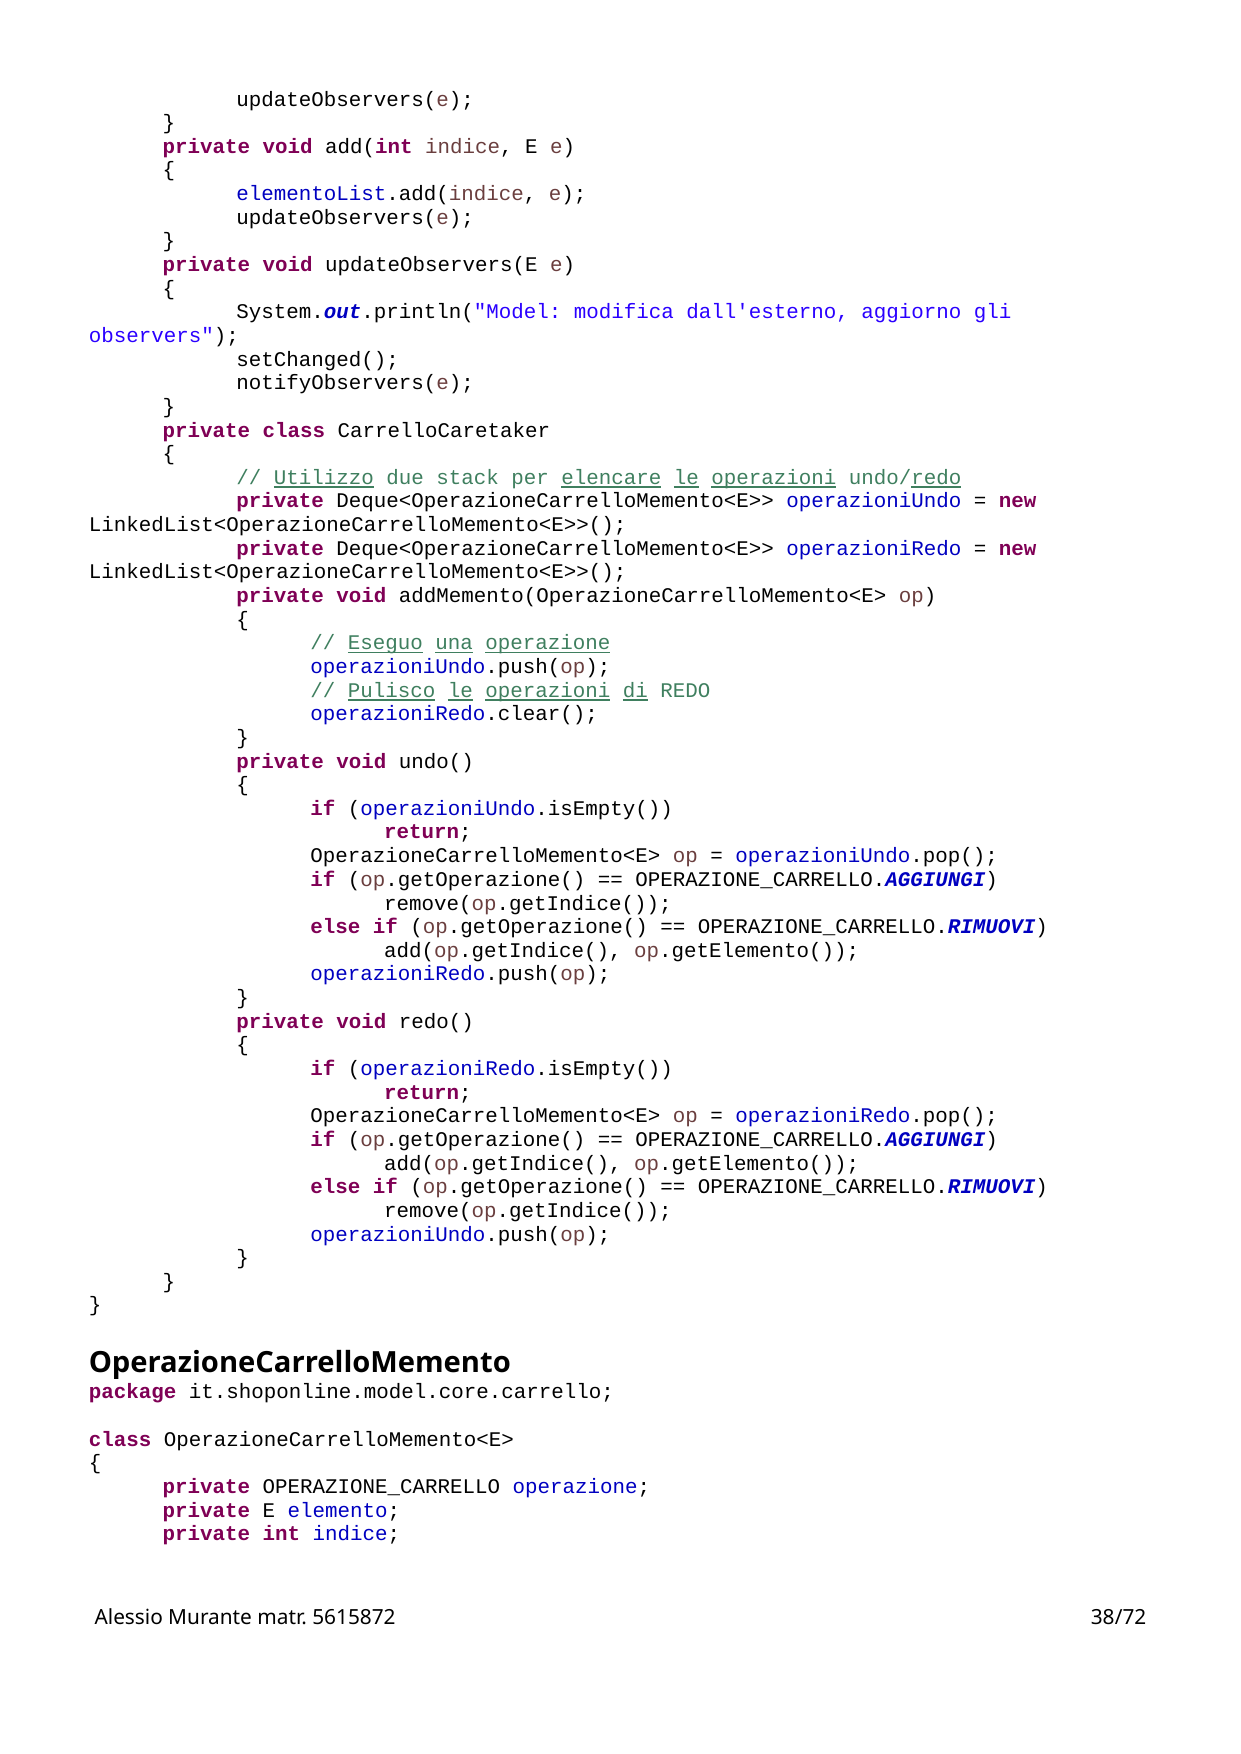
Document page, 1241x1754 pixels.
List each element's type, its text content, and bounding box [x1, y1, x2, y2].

text { [88, 609, 1152, 632]
text private void updateObservers(E e) [88, 254, 1152, 278]
text else if (op.getOperazione() == OPERAZIONE_CARRELLO.RIMUOVI) [88, 916, 1152, 940]
text notifyObservers(e); [88, 372, 1152, 396]
text operazioniRedo.push(op); [88, 963, 1152, 987]
text private void addMemento(OperazioneCarrelloMemento<E> op) [88, 585, 1152, 609]
text OperazioneCarrelloMemento<E> op = operazioniUndo.pop(); [88, 845, 1152, 869]
text updateObservers(e); [88, 207, 1152, 230]
text // Utilizzo due stack per elencare le operazioni undo/redo [88, 467, 1152, 491]
text else if (op.getOperazione() == OPERAZIONE_CARRELLO.RIMUOVI) [88, 1176, 1152, 1200]
text { [88, 1034, 1152, 1058]
text add(op.getIndice(), op.getElemento()); [88, 940, 1152, 963]
text { [88, 443, 1152, 467]
text private int indice; [88, 1523, 1152, 1547]
text if (op.getOperazione() == OPERAZIONE_CARRELLO.AGGIUNGI) [88, 869, 1152, 892]
text } [88, 1247, 1152, 1271]
text operazioniUndo.push(op); [88, 1223, 1152, 1247]
text OperazioneCarrelloMemento [88, 1342, 1152, 1381]
text private void add(int indice, E e) [88, 136, 1152, 159]
text } [88, 112, 1152, 136]
text private void redo() [88, 1011, 1152, 1034]
text } [88, 396, 1152, 419]
text } [88, 1294, 1152, 1318]
text { [88, 278, 1152, 301]
text operazioniRedo.clear(); [88, 703, 1152, 727]
text private Deque<OperazioneCarrelloMemento<E>> operazioniRedo = new LinkedList<OperazioneCarrelloMemento<E>>(); [88, 538, 1152, 585]
text } [88, 230, 1152, 254]
text return; [88, 1082, 1152, 1105]
text if (operazioniRedo.isEmpty()) [88, 1058, 1152, 1082]
text { [88, 774, 1152, 798]
text operazioniUndo.push(op); [88, 656, 1152, 680]
text private void undo() [88, 751, 1152, 774]
text updateObservers(e); [88, 88, 1152, 112]
text private class CarrelloCaretaker [88, 419, 1152, 443]
text return; [88, 822, 1152, 845]
text setChanged(); [88, 349, 1152, 372]
text } [88, 727, 1152, 751]
text { [88, 159, 1152, 183]
text package it.shoponline.model.core.carrello; [88, 1381, 1152, 1405]
text // Eseguo una operazione [88, 632, 1152, 656]
text elementoList.add(indice, e); [88, 183, 1152, 207]
text if (operazioniUndo.isEmpty()) [88, 798, 1152, 822]
text add(op.getIndice(), op.getElemento()); [88, 1153, 1152, 1176]
text { [88, 1452, 1152, 1476]
text if (op.getOperazione() == OPERAZIONE_CARRELLO.AGGIUNGI) [88, 1129, 1152, 1153]
text } [88, 1271, 1152, 1294]
text private OPERAZIONE_CARRELLO operazione; [88, 1476, 1152, 1500]
text private Deque<OperazioneCarrelloMemento<E>> operazioniUndo = new LinkedList<OperazioneCarrelloMemento<E>>(); [88, 491, 1152, 538]
text System.out.println("Model: modifica dall'esterno, aggiorno gli observers"); [88, 301, 1152, 349]
text OperazioneCarrelloMemento<E> op = operazioniRedo.pop(); [88, 1105, 1152, 1129]
text class OperazioneCarrelloMemento<E> [88, 1429, 1152, 1452]
text } [88, 987, 1152, 1011]
text // Pulisco le operazioni di REDO [88, 680, 1152, 703]
text remove(op.getIndice()); [88, 892, 1152, 916]
text remove(op.getIndice()); [88, 1200, 1152, 1223]
text private E elemento; [88, 1500, 1152, 1523]
